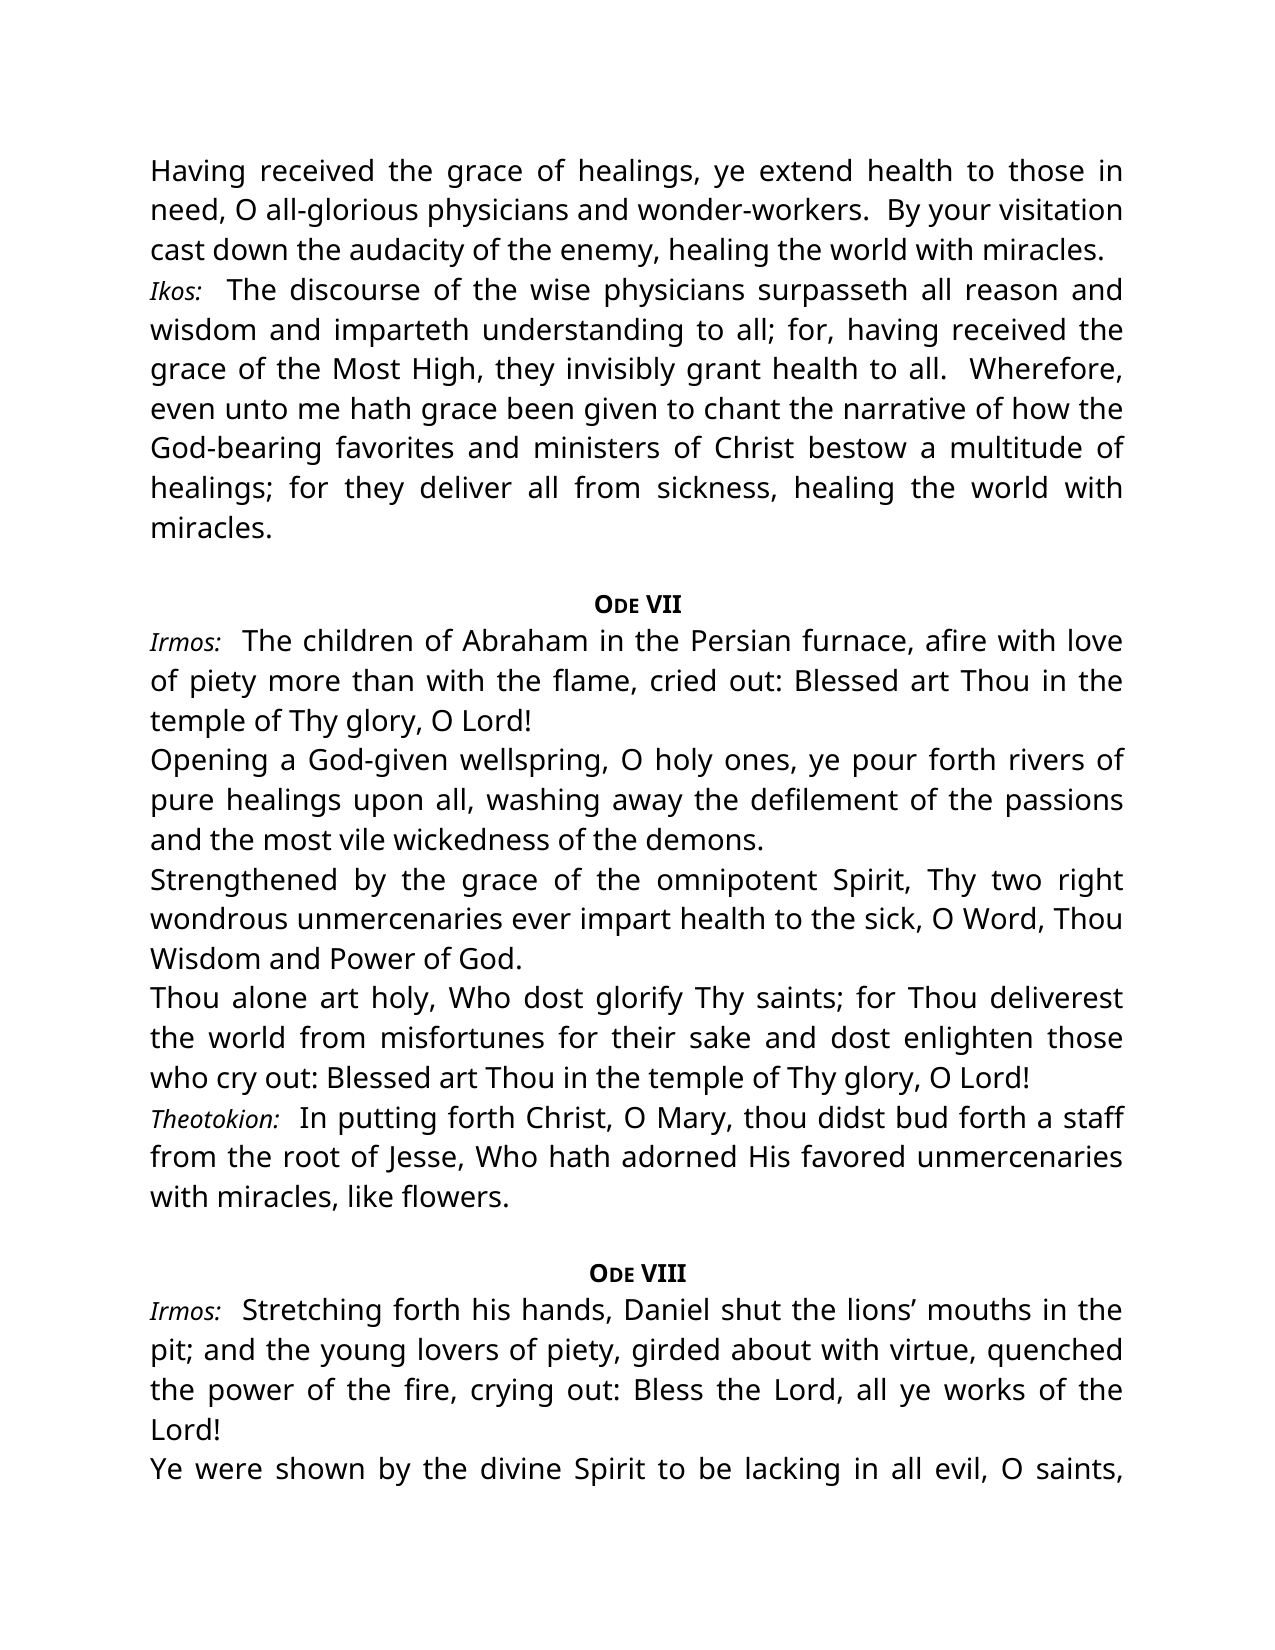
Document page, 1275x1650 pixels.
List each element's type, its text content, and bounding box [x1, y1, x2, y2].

text Ikos: The discourse of the wise physicians surpasseth all reason and wisdom and imparteth understanding to all; for, having received the grace of the Most High, they invisibly grant health to all. Wherefore, even unto me hath grace been given to chant the narrative of how the God-bearing favorites and ministers of Christ bestow a multitude of healings; for they deliver all from sickness, healing the world with miracles. [150, 269, 1125, 547]
text Theotokion: In putting forth Christ, O Mary, thou didst bud forth a staff from the root of Jesse, Who hath adorned His favored unmercenaries with miracles, like flowers. [150, 1097, 1125, 1216]
text Having received the grace of healings, ye extend health to those in need, O all-glorious physicians and wonder-workers. By your visitation cast down the audacity of the enemy, healing the world with miracles. [150, 150, 1125, 269]
text Ye were shown by the divine Spirit to be lacking in all evil, O saints, [150, 1448, 1125, 1488]
text Strengthened by the grace of the omnipotent Spirit, Thy two right wondrous unmercenaries ever impart health to the sick, O Word, Thou Wisdom and Power of God. [150, 859, 1125, 978]
text Opening a God-given wellspring, O holy ones, ye pour forth rivers of pure healings upon all, washing away the defilement of the passions and the most vile wickedness of the demons. [150, 740, 1125, 859]
text Irmos: Stretching forth his hands, Daniel shut the lions’ mouths in the pit; and the young lovers of piety, girded about with virtue, quenched the power of the fire, crying out: Bless the Lord, all ye works of the Lord! [150, 1290, 1125, 1448]
text Thou alone art holy, Who dost glorify Thy saints; for Thou deliverest the world from misfortunes for their sake and dost enlighten those who cry out: Blessed art Thou in the temple of Thy glory, O Lord! [150, 978, 1125, 1097]
text Irmos: The children of Abraham in the Persian furnace, afire with love of piety more than with the flame, cried out: Blessed art Thou in the temple of Thy glory, O Lord! [150, 621, 1125, 740]
subtitle Ode VII [150, 587, 1125, 621]
subtitle Ode VIII [150, 1256, 1125, 1290]
